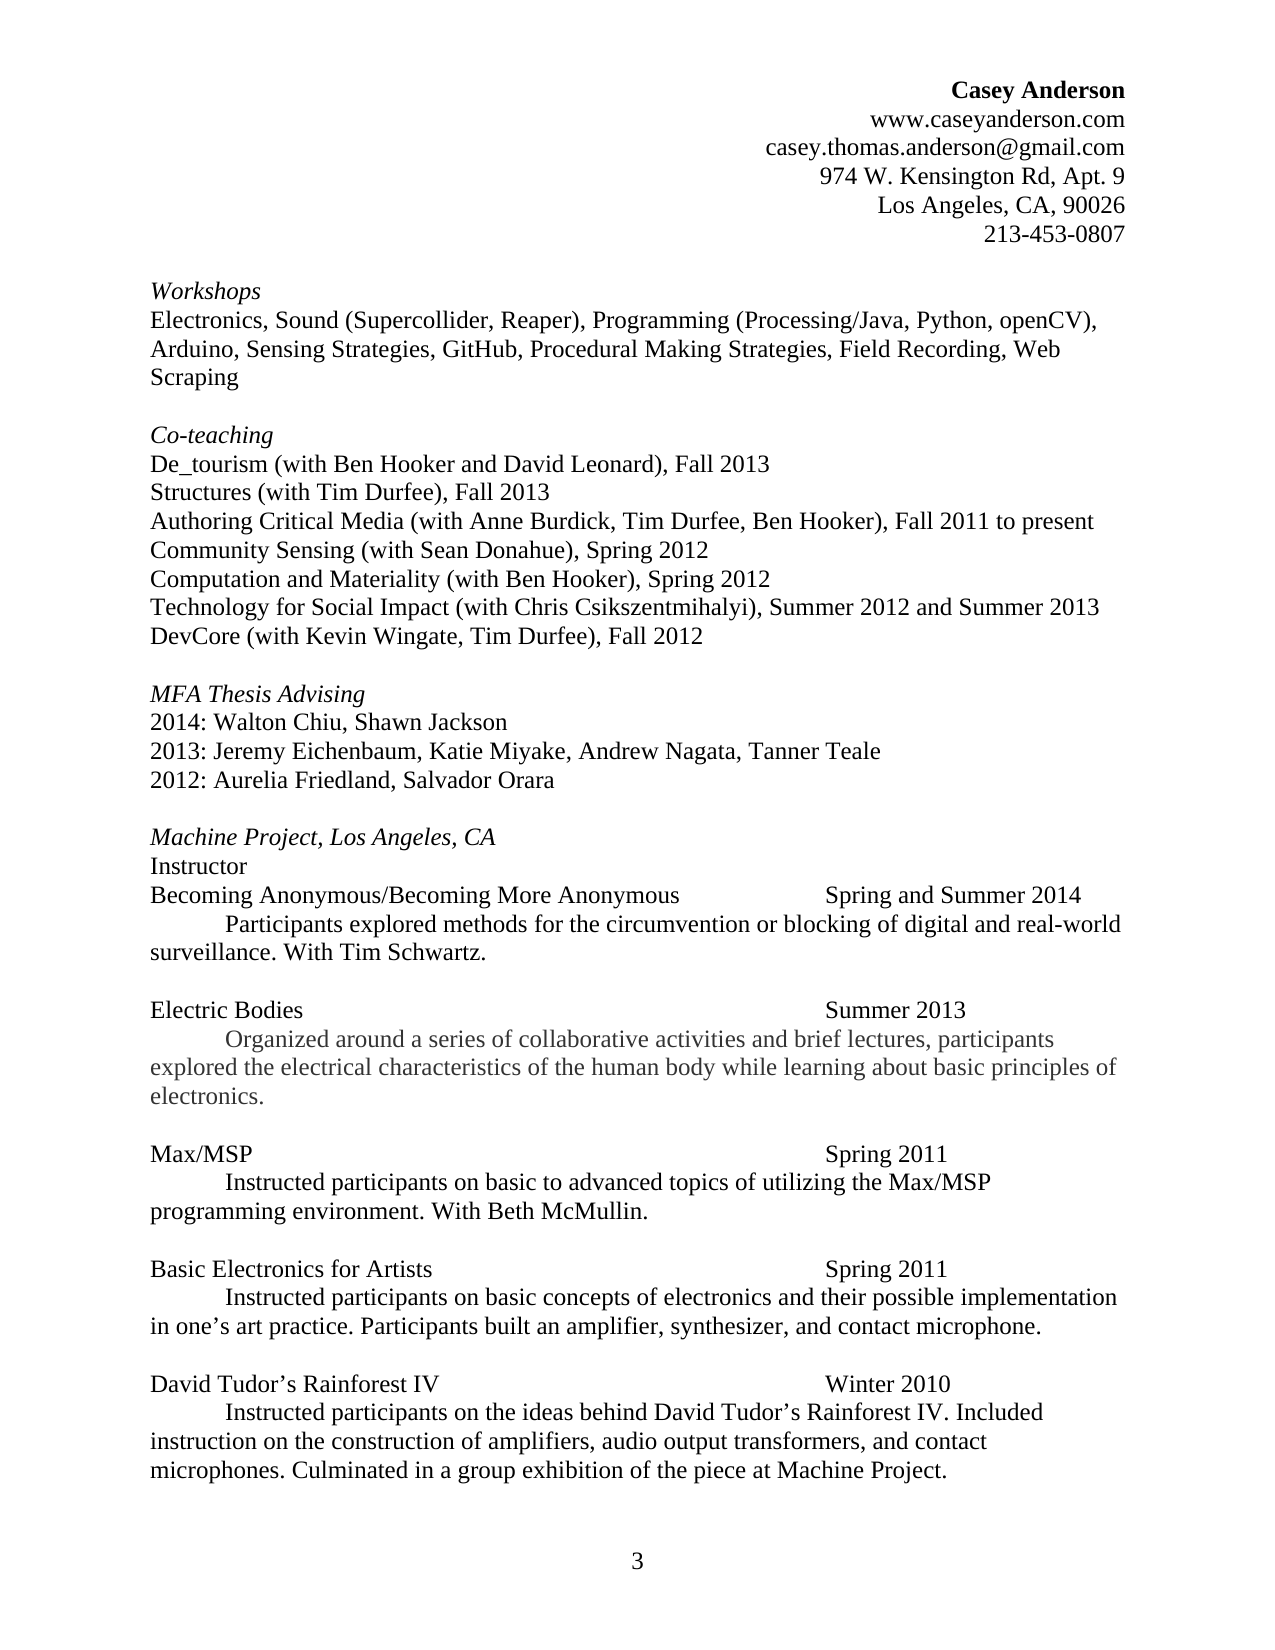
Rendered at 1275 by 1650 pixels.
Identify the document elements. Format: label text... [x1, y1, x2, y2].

text Technology for Social Impact (with Chris Csikszentmihalyi), Summer 2012 and Summer 2013 [150, 592, 1125, 621]
text Computation and Materiality (with Ben Hooker), Spring 2012 [150, 564, 1125, 592]
text Instructed participants on basic to advanced topics of utilizing the Max/MSP programming environment. With Beth McMullin. [150, 1167, 1125, 1225]
text Instructed participants on the ideas behind David Tudor’s Rainforest IV. Included instruction on the construction of amplifiers, audio output transformers, and contact microphones. Culminated in a group exhibition of the piece at Machine Project. [150, 1397, 1125, 1484]
text Instructed participants on basic concepts of electronics and their possible implementation in one’s art practice. Participants built an amplifier, synthesizer, and contact microphone. [150, 1282, 1125, 1340]
text David Tudor’s Rainforest IV Winter 2010 [150, 1369, 1125, 1397]
text Machine Project, Los Angeles, CA [150, 822, 1125, 851]
text MFA Thesis Advising [150, 679, 1125, 707]
text Community Sensing (with Sean Donahue), Spring 2012 [150, 535, 1125, 564]
text Basic Electronics for Artists Spring 2011 [150, 1254, 1125, 1282]
text Organized around a series of collaborative activities and brief lectures, participants explored the electrical characteristics of the human body while learning about basic principles of electronics. [150, 1024, 1125, 1110]
text Participants explored methods for the circumvention or blocking of digital and real-world surveillance. With Tim Schwartz. [150, 909, 1125, 966]
text Structures (with Tim Durfee), Fall 2013 [150, 477, 1125, 506]
text 2014: Walton Chiu, Shawn Jackson [150, 707, 1125, 736]
text Electric Bodies Summer 2013 [150, 995, 1125, 1024]
text DevCore (with Kevin Wingate, Tim Durfee), Fall 2012 [150, 621, 1125, 650]
text Workshops [150, 276, 1125, 305]
text Max/MSP Spring 2011 [150, 1139, 1125, 1167]
text Electronics, Sound (Supercollider, Reaper), Programming (Processing/Java, Python, openCV), Arduino, Sensing Strategies, GitHub, Procedural Making Strategies, Field Recording, Web Scraping [150, 305, 1125, 391]
text Becoming Anonymous/Becoming More Anonymous Spring and Summer 2014 [150, 880, 1125, 909]
text 2013: Jeremy Eichenbaum, Katie Miyake, Andrew Nagata, Tanner Teale [150, 736, 1125, 765]
text Co-teaching [150, 420, 1125, 449]
text 2012: Aurelia Friedland, Salvador Orara [150, 765, 1125, 794]
text De_tourism (with Ben Hooker and David Leonard), Fall 2013 [150, 449, 1125, 477]
text Instructor [150, 851, 1125, 880]
text Authoring Critical Media (with Anne Burdick, Tim Durfee, Ben Hooker), Fall 2011 to present [150, 506, 1125, 535]
